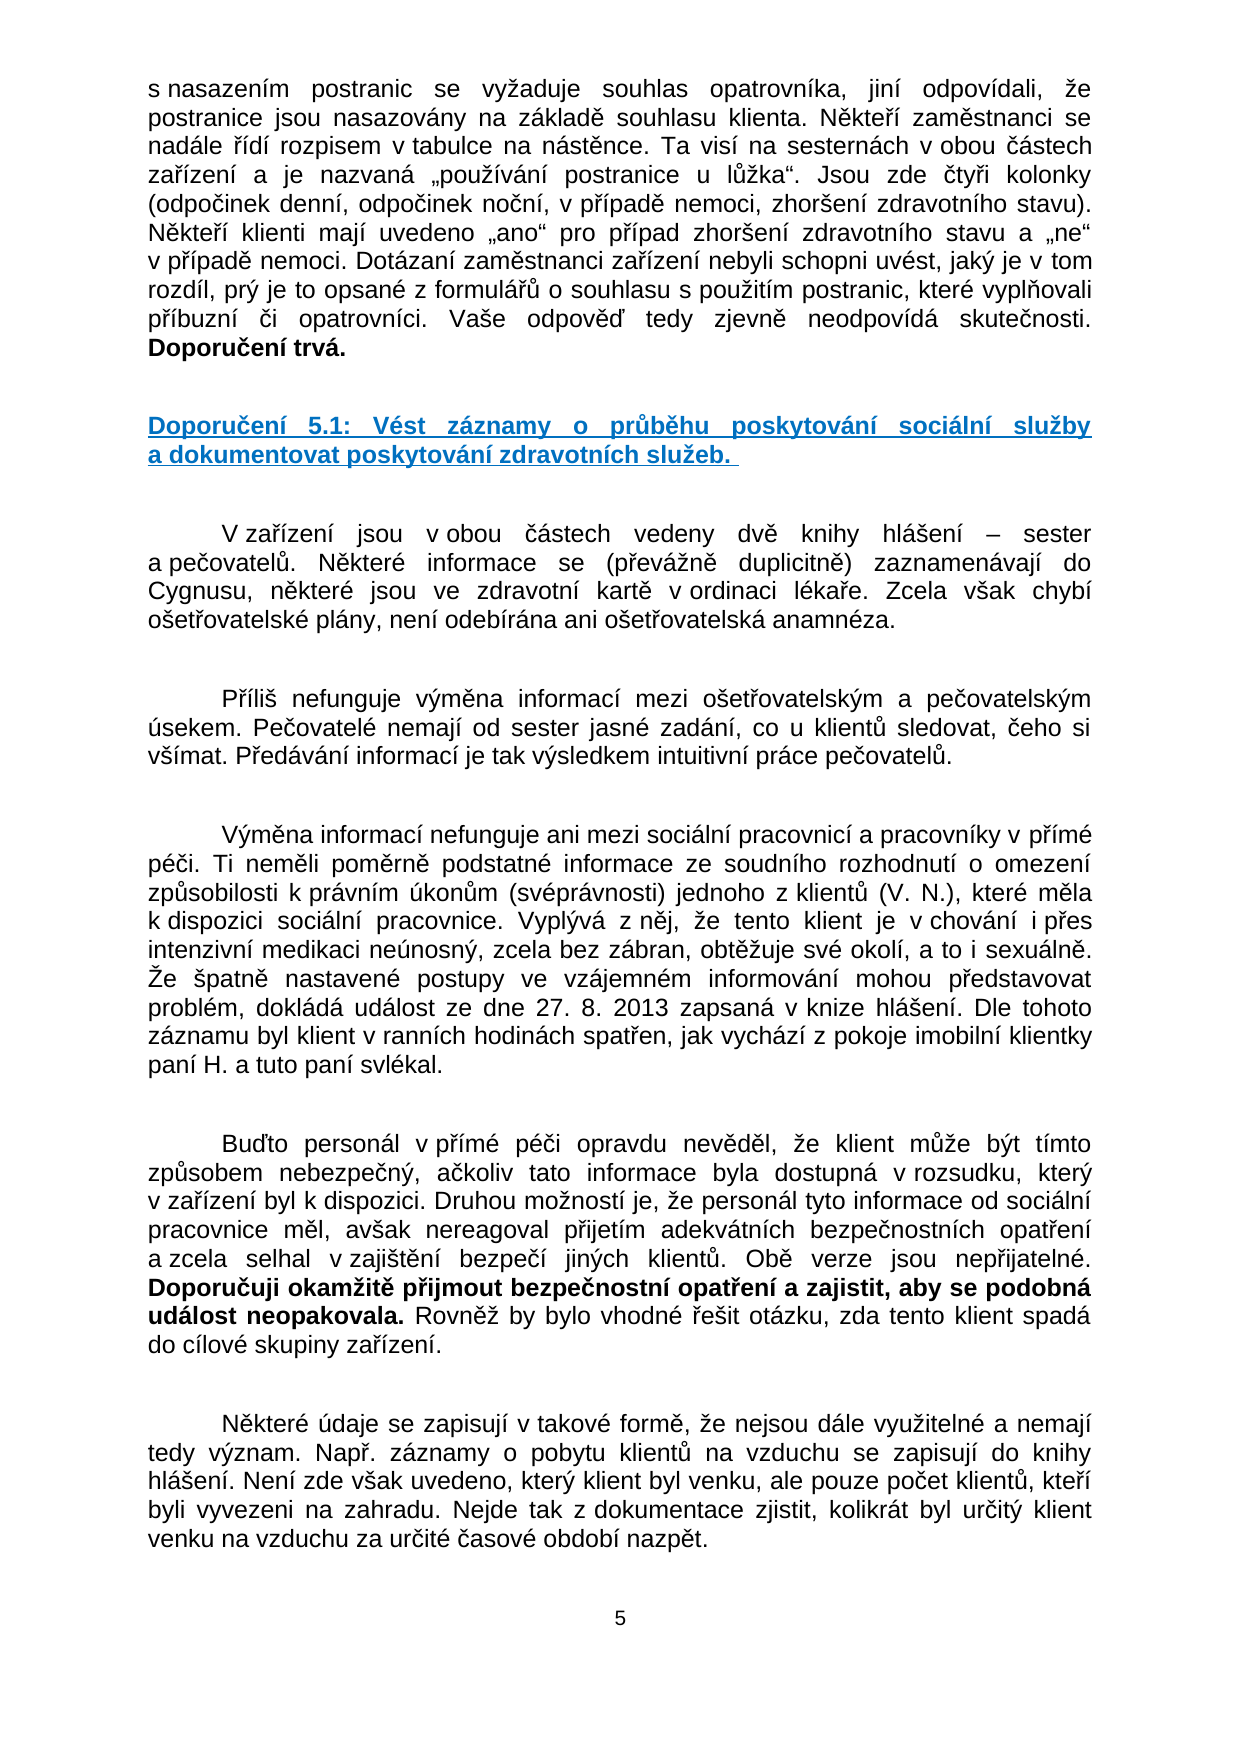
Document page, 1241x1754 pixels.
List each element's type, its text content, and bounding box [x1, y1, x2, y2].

text Příliš nefunguje výměna informací mezi ošetřovatelským a pečovatelským úsekem. Pečovatelé nemají od sester jasné zadání, co u klientů sledovat, čeho si všímat. Předávání informací je tak výsledkem intuitivní práce pečovatelů. [148, 684, 1092, 770]
text Výměna informací nefunguje ani mezi sociální pracovnicí a pracovníky v přímé péči. Ti neměli poměrně podstatné informace ze soudního rozhodnutí o omezení způsobilosti k právním úkonům (svéprávnosti) jednoho z klientů (V. N.), které měla k dispozici sociální pracovnice. Vyplývá z něj, že tento klient je v chování i přes intenzivní medikaci neúnosný, zcela bez zábran, obtěžuje své okolí, a to i sexuálně. Že špatně nastavené postupy ve vzájemném informování mohou představovat problém, dokládá událost ze dne 27. 8. 2013 zapsaná v knize hlášení. Dle tohoto záznamu byl klient v ranních hodinách spatřen, jak vychází z pokoje imobilní klientky paní H. a tuto paní svlékal. [148, 820, 1092, 1079]
text V zařízení jsou v obou částech vedeny dvě knihy hlášení – sester a pečovatelů. Některé informace se (převážně duplicitně) zaznamenávají do Cygnusu, některé jsou ve zdravotní kartě v ordinaci lékaře. Zcela však chybí ošetřovatelské plány, není odebírána ani ošetřovatelská anamnéza. [148, 519, 1092, 634]
text Doporučení 5.1: Vést záznamy o průběhu poskytování sociální služby [148, 411, 1092, 436]
text s nasazením postranic se vyžaduje souhlas opatrovníka, jiní odpovídali, že postranice jsou nasazovány na základě souhlasu klienta. Někteří zaměstnanci se nadále řídí rozpisem v tabulce na nástěnce. Ta visí na sesternách v obou částech zařízení a je nazvaná „používání postranice u lůžka“. Jsou zde čtyři kolonky (odpočinek denní, odpočinek noční, v případě nemoci, zhoršení zdravotního stavu). Někteří klienti mají uvedeno „ano“ pro případ zhoršení zdravotního stavu a „ne“ v případě nemoci. Dotázaní zaměstnanci zařízení nebyli schopni uvést, jaký je v tom rozdíl, prý je to opsané z formulářů o souhlasu s použitím postranic, které vyplňovali příbuzní či opatrovníci. Vaše odpověď tedy zjevně neodpovídá skutečnosti. Doporučení trvá. [148, 74, 1092, 361]
text Buďto personál v přímé péči opravdu nevěděl, že klient může být tímto způsobem nebezpečný, ačkoliv tato informace byla dostupná v rozsudku, který v zařízení byl k dispozici. Druhou možností je, že personál tyto informace od sociální pracovnice měl, avšak nereagoval přijetím adekvátních bezpečnostních opatření a zcela selhal v zajištění bezpečí jiných klientů. Obě verze jsou nepřijatelné. Doporučuji okamžitě přijmout bezpečnostní opatření a zajistit, aby se podobná událost neopakovala. Rovněž by bylo vhodné řešit otázku, zda tento klient spadá do cílové skupiny zařízení. [148, 1129, 1092, 1359]
text a dokumentovat poskytování zdravotních služeb. [148, 438, 1092, 469]
text Některé údaje se zapisují v takové formě, že nejsou dále využitelné a nemají tedy význam. Např. záznamy o pobytu klientů na vzduchu se zapisují do knihy hlášení. Není zde však uvedeno, který klient byl venku, ale pouze počet klientů, kteří byli vyvezeni na zahradu. Nejde tak z dokumentace zjistit, kolikrát byl určitý klient venku na vzduchu za určité časové období nazpět. [148, 1409, 1092, 1553]
